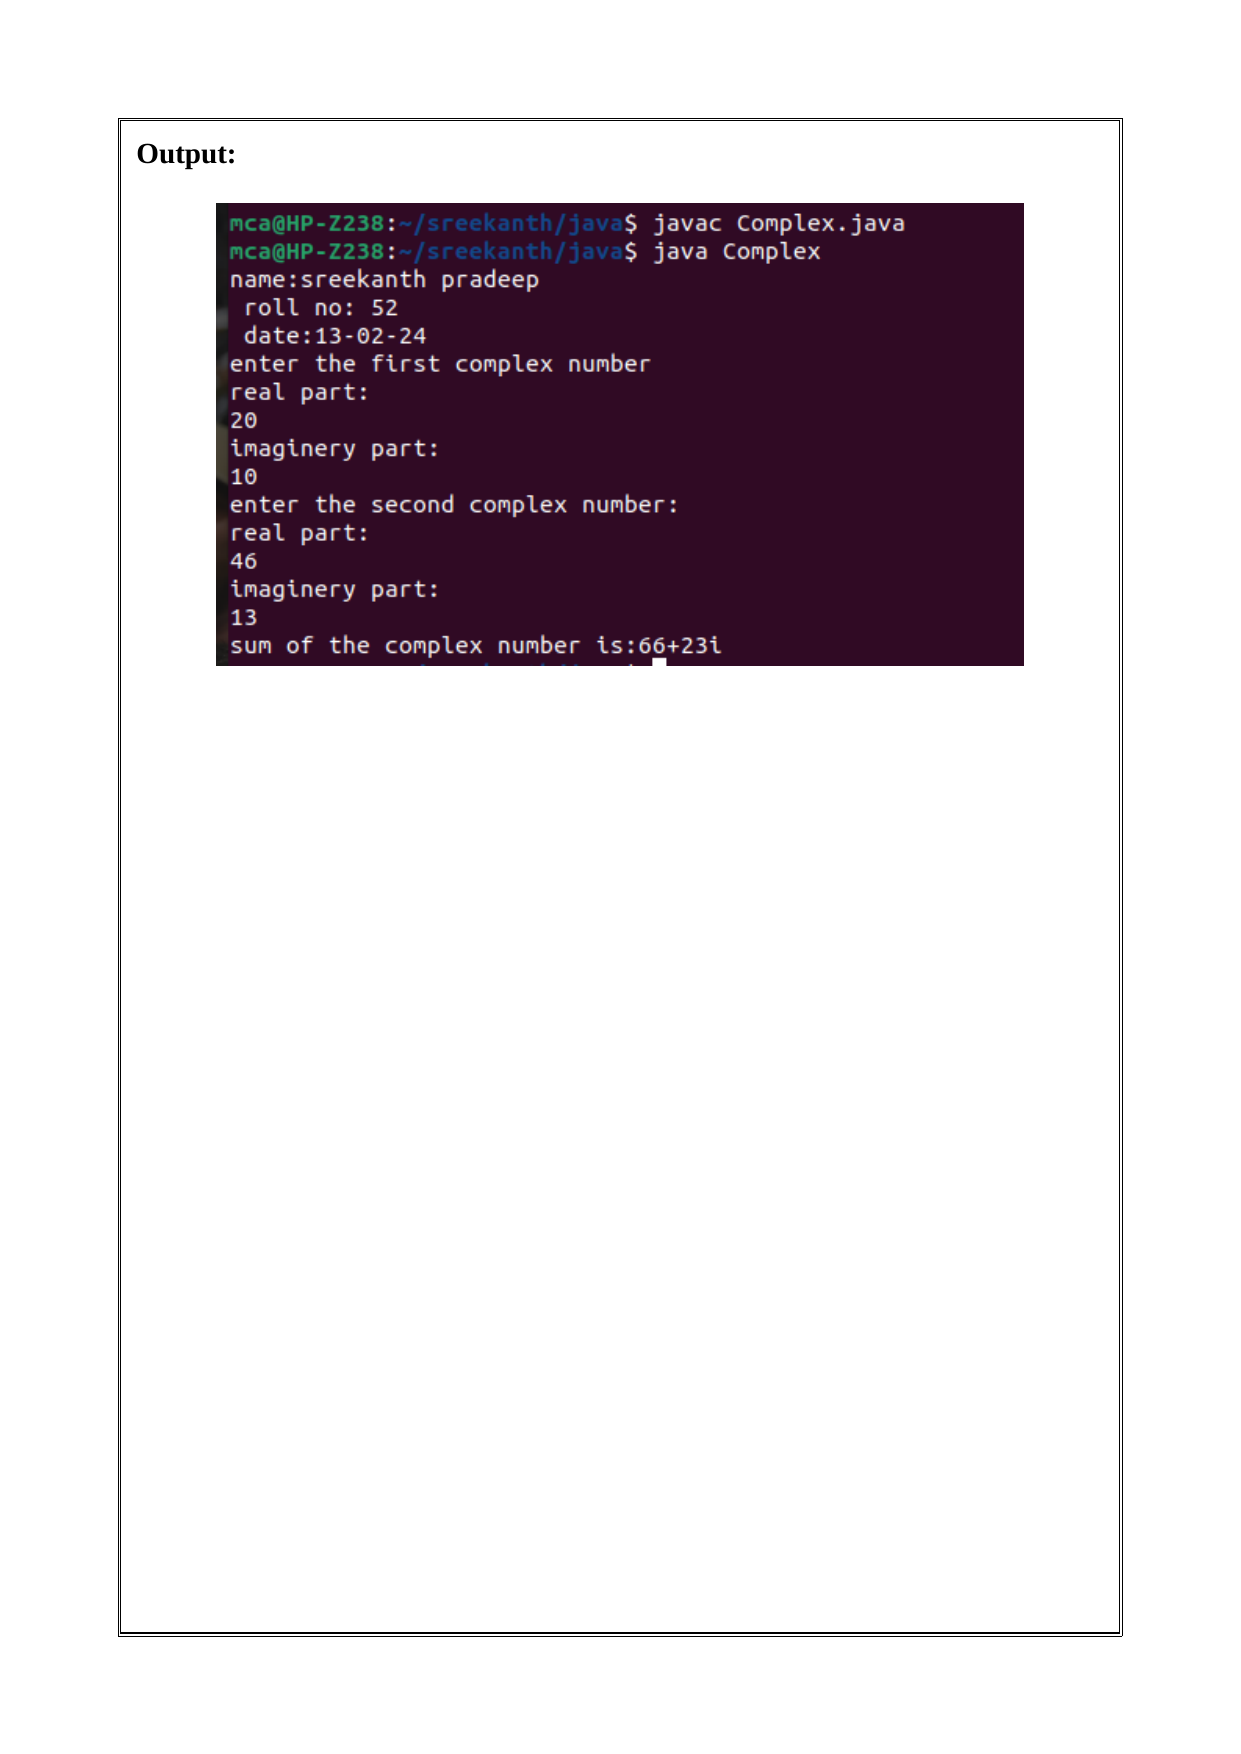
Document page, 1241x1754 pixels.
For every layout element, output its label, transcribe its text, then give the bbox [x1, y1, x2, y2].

text Output: [136, 136, 1104, 170]
picture [216, 203, 1024, 666]
